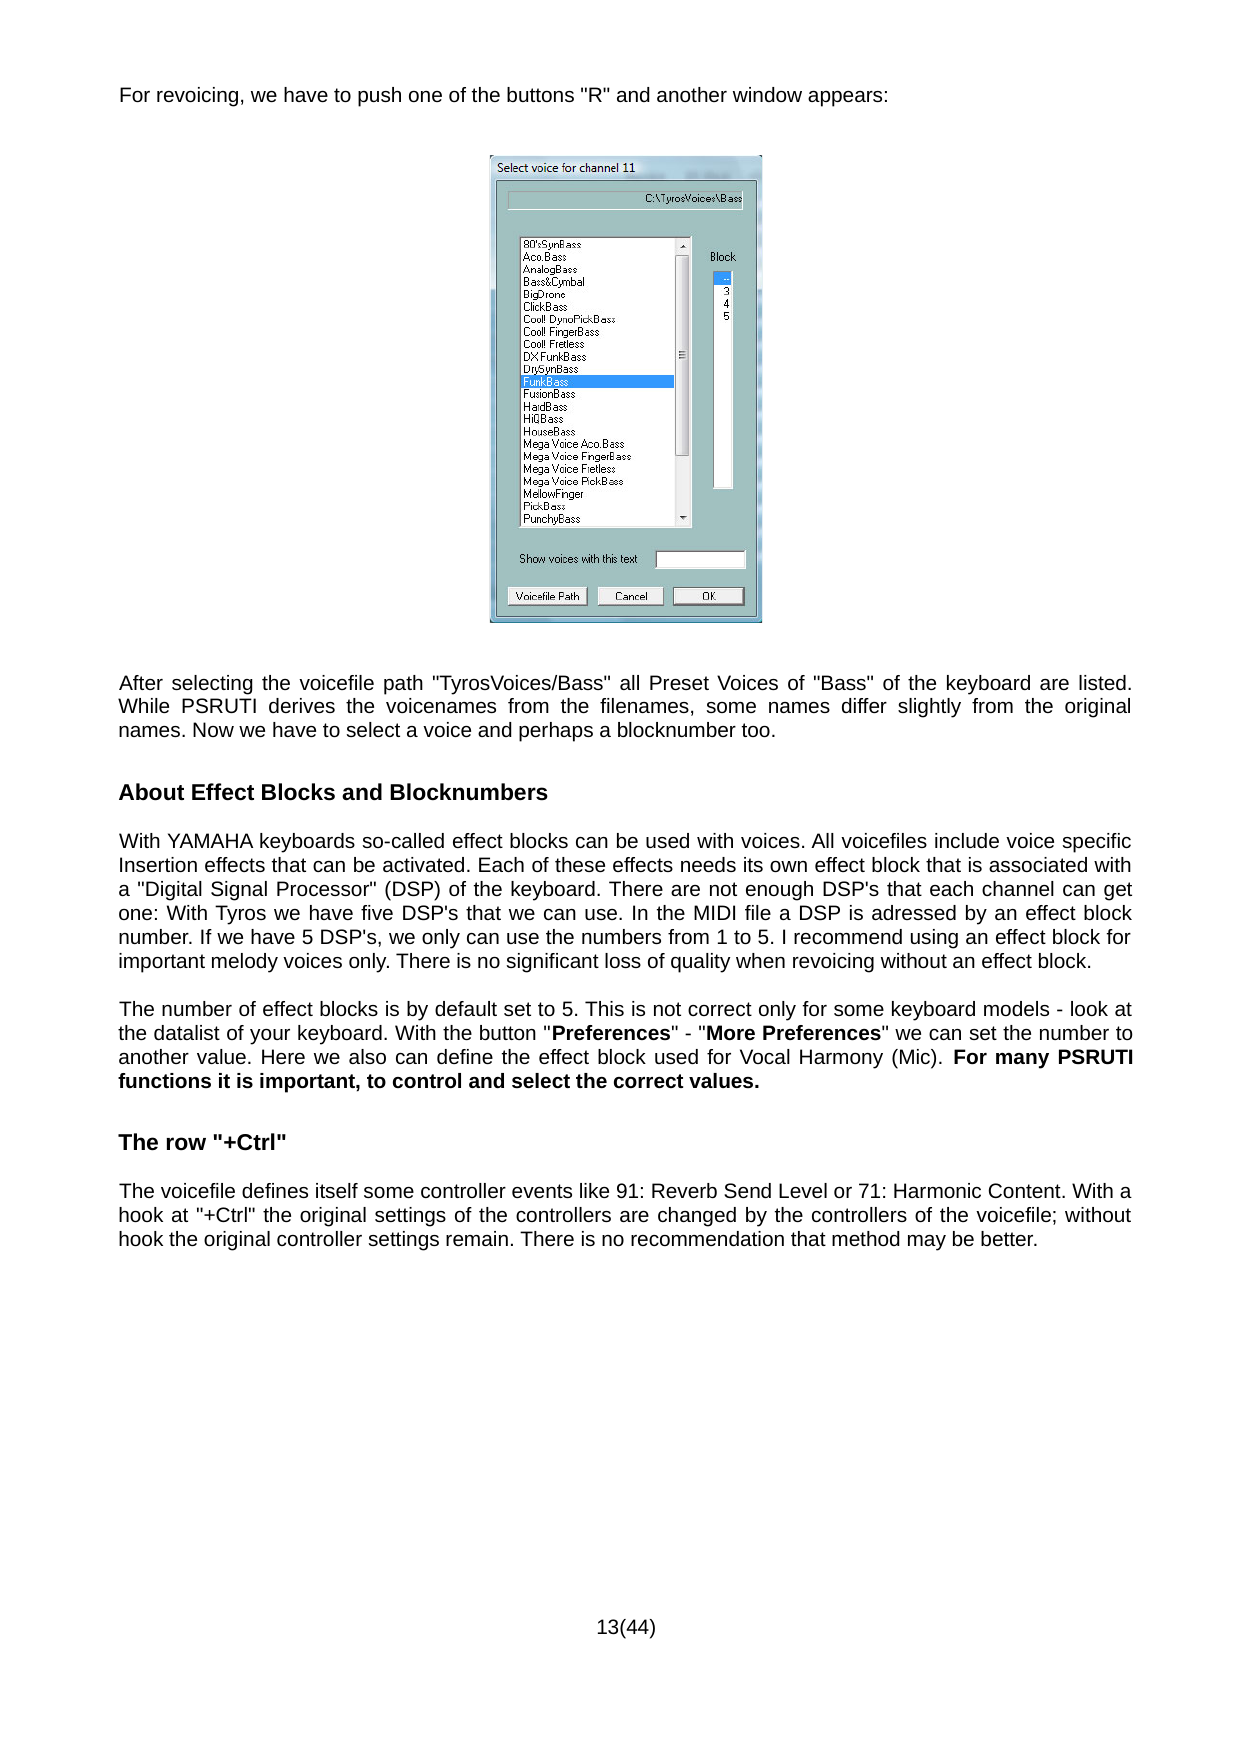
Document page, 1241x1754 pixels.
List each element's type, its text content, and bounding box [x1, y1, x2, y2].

text The number of effect blocks is by default set to 5. This is not correct only for some keyboard models - look at the datalist of your keyboard. With the button "Preferences" - "More Preferences" we can set the number to another value. Here we also can define the effect block used for Vocal Harmony (Mic). For many PSRUTI functions it is important, to control and select the correct values. [118, 997, 1134, 1092]
subtitle The row "+Ctrl" [118, 1129, 1134, 1155]
text The voicefile defines itself some controller events like 91: Reverb Send Level or 71: Harmonic Content. With a hook at "+Ctrl" the original settings of the controllers are changed by the controllers of the voicefile; without hook the original controller settings remain. There is no recommendation that method may be better. [118, 1179, 1134, 1251]
picture [489, 155, 763, 623]
text For revoicing, we have to push one of the buttons "R" and another window appears: [118, 83, 1134, 107]
text After selecting the voicefile path "TyrosVoices/Bass" all Preset Voices of "Bass" of the keyboard are listed. While PSRUTI derives the voicenames from the filenames, some names differ slightly from the original names. Now we have to select a voice and perhaps a blocknumber too. [118, 670, 1134, 742]
subtitle About Effect Blocks and Blocknumbers [118, 779, 1134, 805]
text With YAMAHA keyboards so-called effect blocks can be used with voices. All voicefiles include voice specific Insertion effects that can be activated. Each of these effects needs its own effect block that is associated with a "Digital Signal Processor" (DSP) of the keyboard. There are not enough DSP's that each channel can get one: With Tyros we have five DSP's that we can use. In the MIDI file a DSP is adressed by an effect block number. If we have 5 DSP's, we only can use the numbers from 1 to 5. I recommend using an effect block for important melody voices only. There is no significant loss of quality when revoicing without an effect block. [118, 829, 1134, 973]
